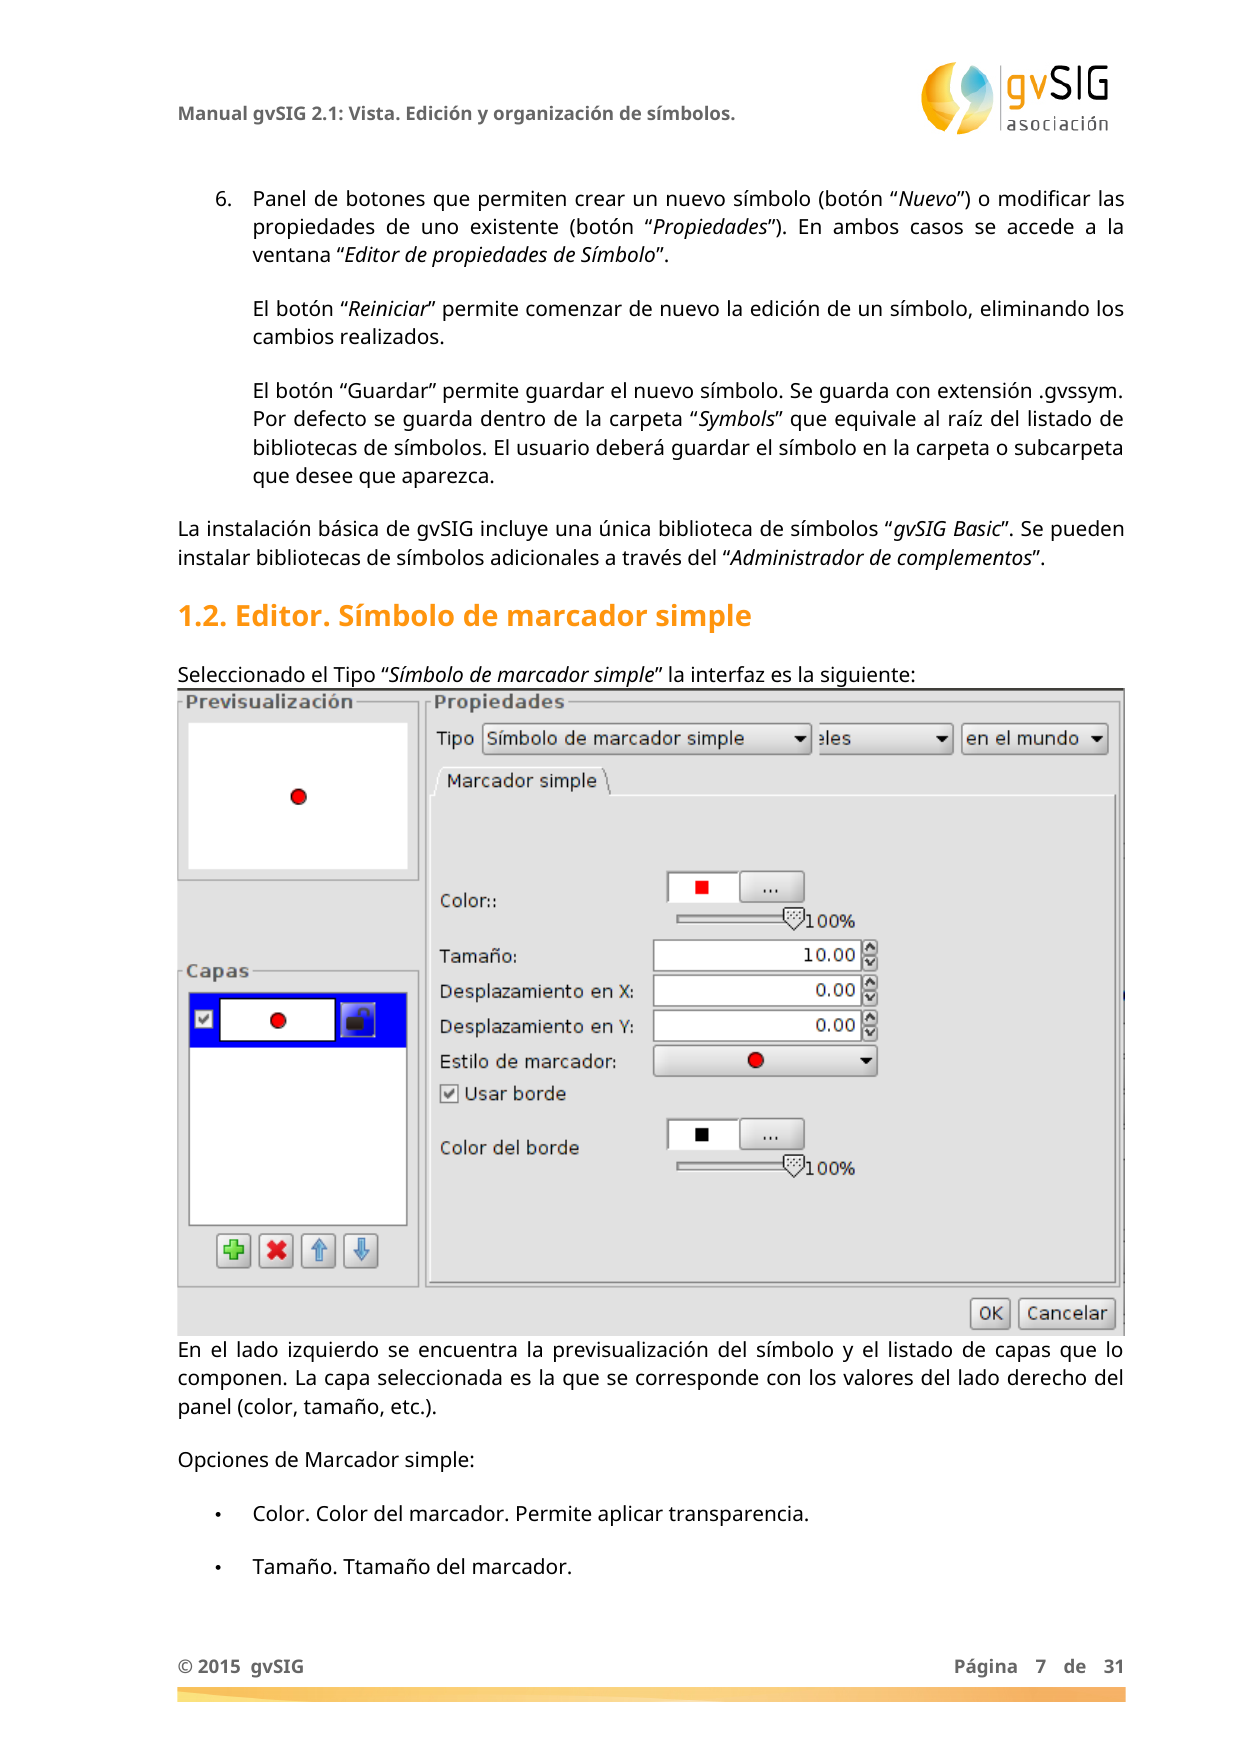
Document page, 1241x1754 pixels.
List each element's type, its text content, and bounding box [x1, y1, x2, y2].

list Tamaño. Ttamaño del marcador. [215, 1552, 1125, 1581]
text Opciones de Marcador simple: [177, 1445, 1125, 1474]
text En el lado izquierdo se encuentra la previsualización del símbolo y el listado de capas que lo componen. La capa seleccionada es la que se corresponde con los valores del lado derecho del panel (color, tamaño, etc.). [177, 1336, 1125, 1420]
list El botón “Reiniciar” permite comenzar de nuevo la edición de un símbolo, eliminando los cambios realizados. [215, 294, 1125, 351]
list El botón “Guardar” permite guardar el nuevo símbolo. Se guarda con extensión .gvssym. Por defecto se guarda dentro de la carpeta “Symbols” que equivale al raíz del listado de bibliotecas de símbolos. El usuario deberá guardar el símbolo en la carpeta o subcarpeta que desee que aparezca. [215, 376, 1125, 489]
subtitle 1.2. Editor. Símbolo de marcador simple [177, 595, 1125, 635]
text Seleccionado el Tipo “Símbolo de marcador simple” la interfaz es la siguiente: [177, 660, 1125, 688]
list Panel de botones que permiten crear un nuevo símbolo (botón “Nuevo”) o modificar las propiedades de uno existente (botón “Propiedades”). En ambos casos se accede a la ventana “Editor de propiedades de Símbolo”. [215, 184, 1125, 269]
list Color. Color del marcador. Permite aplicar transparencia. [215, 1499, 1125, 1527]
picture [902, 47, 1122, 148]
picture [177, 688, 1125, 1336]
text La instalación básica de gvSIG incluye una única biblioteca de símbolos “gvSIG Basic”. Se pueden instalar bibliotecas de símbolos adicionales a través del “Administrador de complementos”. [177, 514, 1125, 571]
picture [177, 1687, 1126, 1702]
